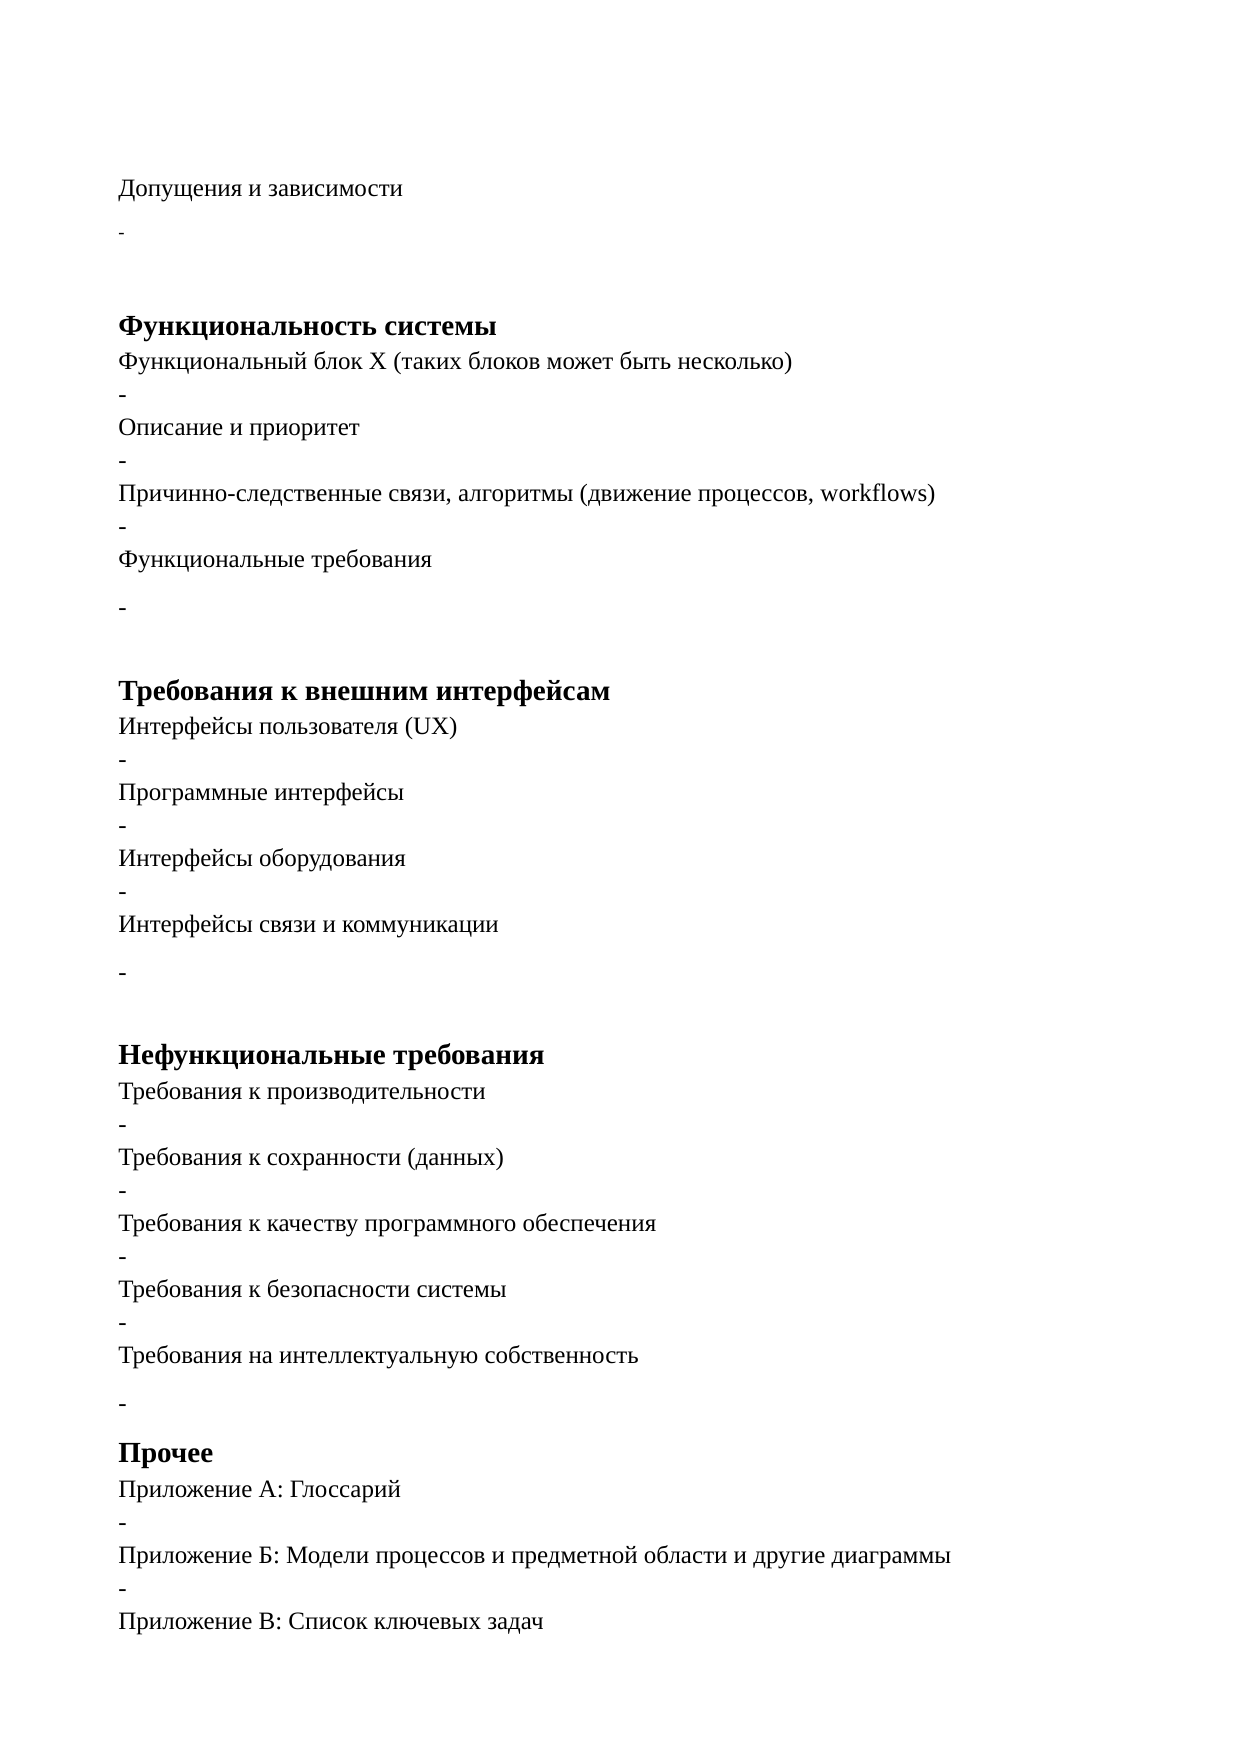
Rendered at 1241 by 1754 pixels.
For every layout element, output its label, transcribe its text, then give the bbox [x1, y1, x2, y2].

text Требования к качеству программного обеспечения [118, 1208, 1122, 1237]
text - [118, 1241, 1122, 1270]
text Описание и приоритет [118, 412, 1122, 441]
text - [118, 1307, 1122, 1336]
text Функциональный блок X (таких блоков может быть несколько) [118, 346, 1122, 375]
text Программные интерфейсы [118, 777, 1122, 806]
text Требования к сохранности (данных) [118, 1142, 1122, 1171]
text - [118, 876, 1122, 905]
text Причинно-следственные связи, алгоритмы (движение процессов, workflows) [118, 478, 1122, 507]
text Приложение В: Список ключевых задач [118, 1606, 1122, 1635]
text Приложение А: Глоссарий [118, 1474, 1122, 1503]
text - [118, 1175, 1122, 1204]
text Требования к безопасности системы [118, 1274, 1122, 1303]
text Функциональность системы [118, 308, 1122, 341]
text - [118, 744, 1122, 773]
text - [118, 1388, 1122, 1417]
text - [118, 810, 1122, 839]
text - [118, 1109, 1122, 1138]
text Требования к внешним интерфейсам [118, 673, 1122, 706]
text Требования на интеллектуальную собственность [118, 1340, 1122, 1369]
text - [118, 1573, 1122, 1602]
text - [118, 511, 1122, 540]
text Нефункциональные требования [118, 1037, 1122, 1071]
text Допущения и зависимости [118, 173, 1122, 202]
text - [118, 957, 1122, 986]
text Интерфейсы оборудования [118, 843, 1122, 872]
text - [118, 592, 1122, 621]
text - [118, 221, 1122, 242]
text Прочее [118, 1435, 1122, 1469]
text Интерфейсы пользователя (UX) [118, 711, 1122, 740]
text - [118, 1507, 1122, 1536]
text - [118, 379, 1122, 408]
text Требования к производительности [118, 1076, 1122, 1105]
text Функциональные требования [118, 544, 1122, 573]
text Интерфейсы связи и коммуникации [118, 909, 1122, 938]
text Приложение Б: Модели процессов и предметной области и другие диаграммы [118, 1540, 1122, 1569]
text - [118, 445, 1122, 474]
